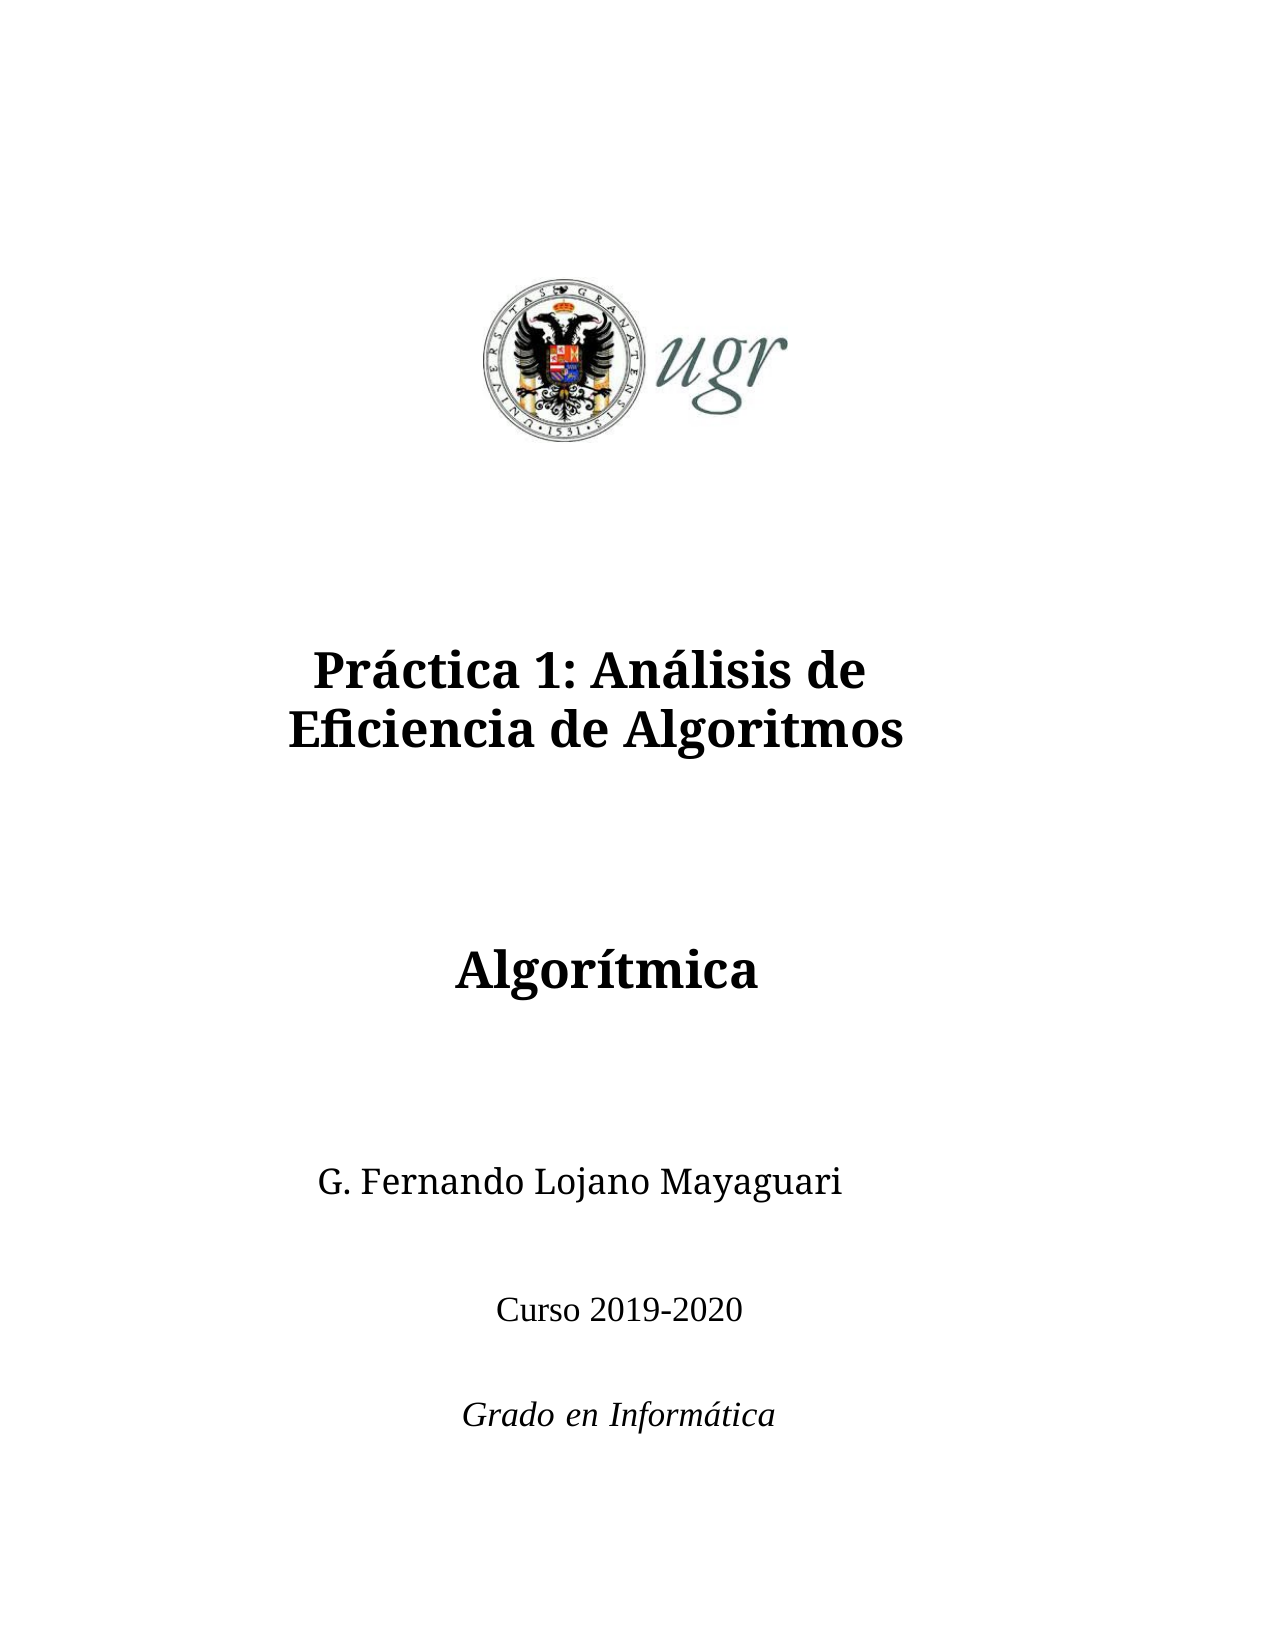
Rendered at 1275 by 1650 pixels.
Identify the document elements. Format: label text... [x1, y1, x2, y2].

text Algorítmica [179, 933, 945, 1003]
text Grado en Informática [179, 1393, 945, 1434]
text Curso 2019-2020 [179, 1288, 945, 1329]
text Eficiencia de Algoritmos [179, 703, 962, 759]
picture [482, 277, 788, 444]
text G. Fernando Lojano Mayaguari [179, 1157, 1096, 1205]
text Práctica 1: Análisis de [179, 643, 962, 700]
